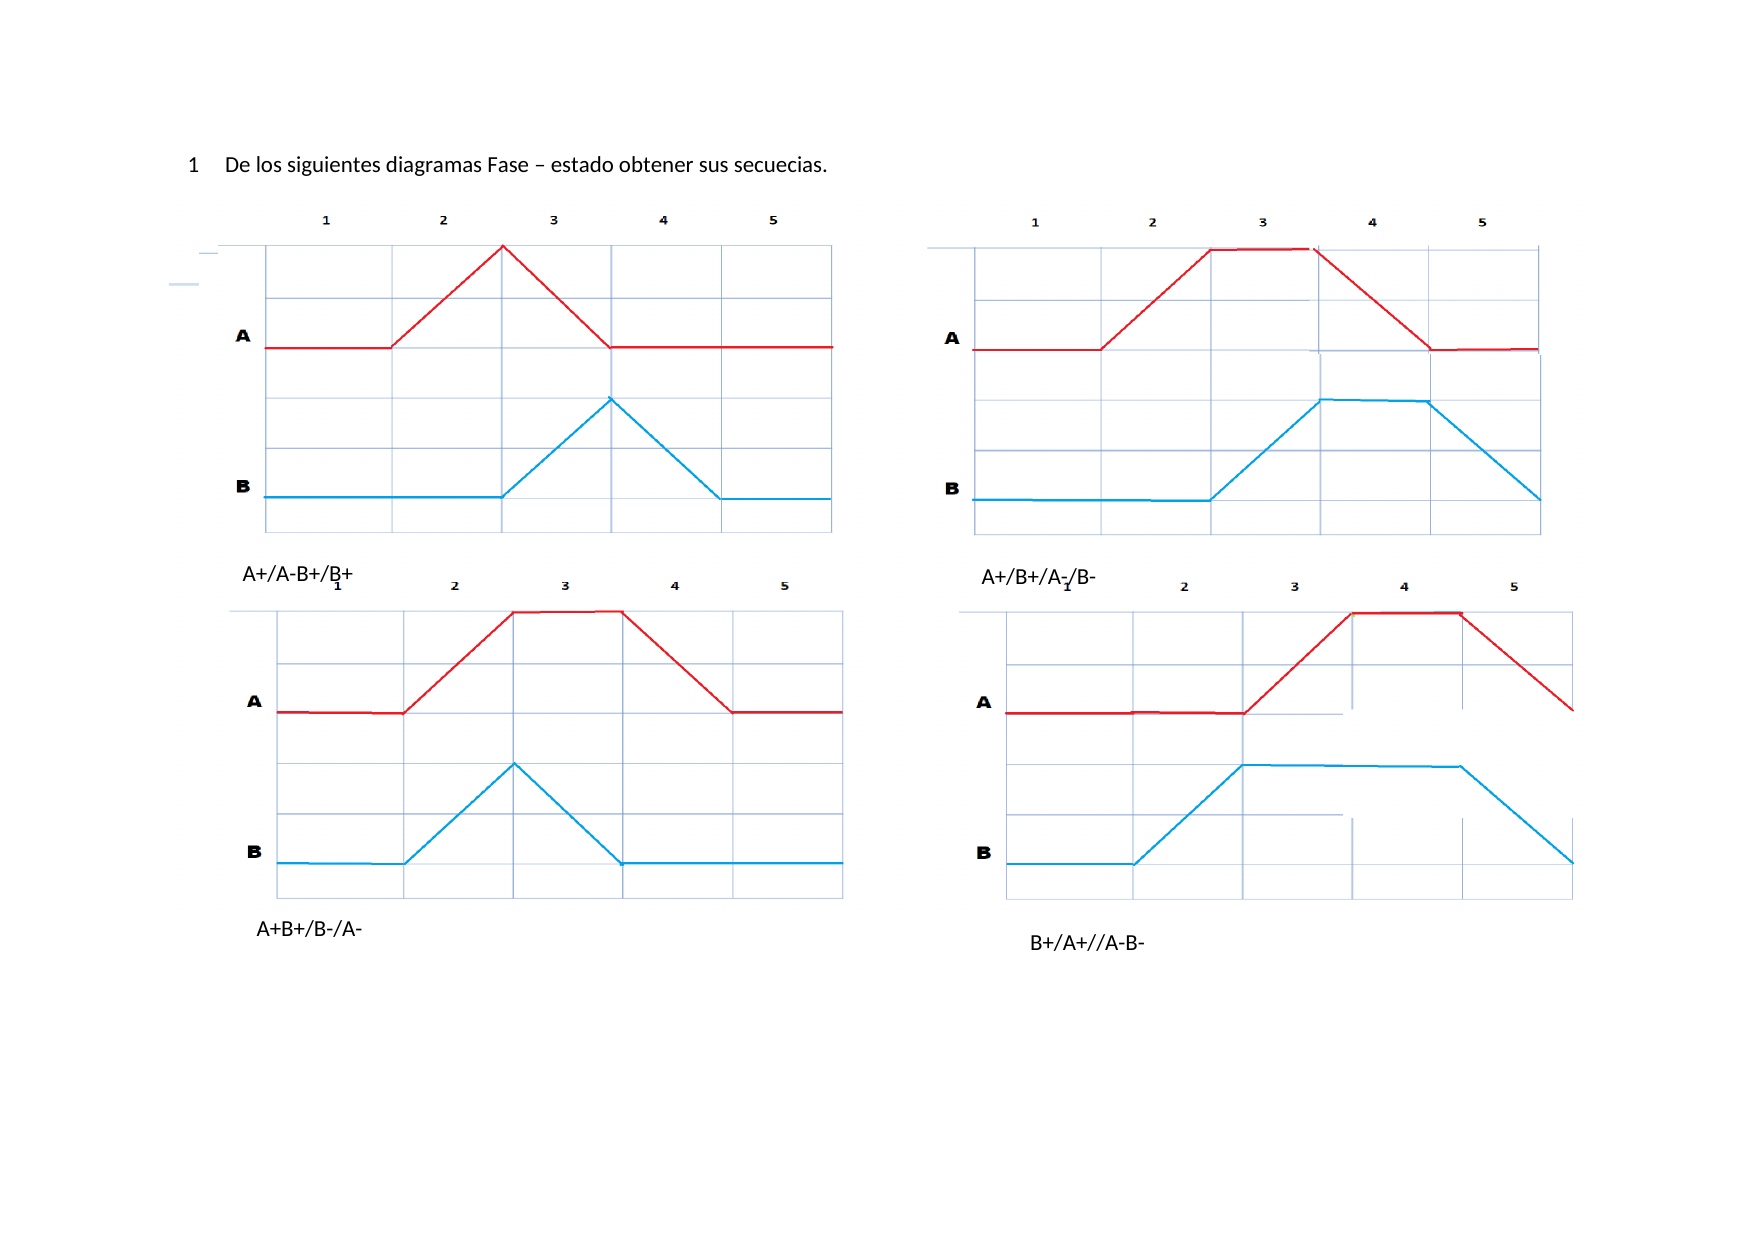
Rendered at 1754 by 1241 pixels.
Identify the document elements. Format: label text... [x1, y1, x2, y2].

list De los siguientes diagramas Fase – estado obtener sus secuecias. [187, 150, 1604, 178]
picture [168, 196, 1622, 914]
